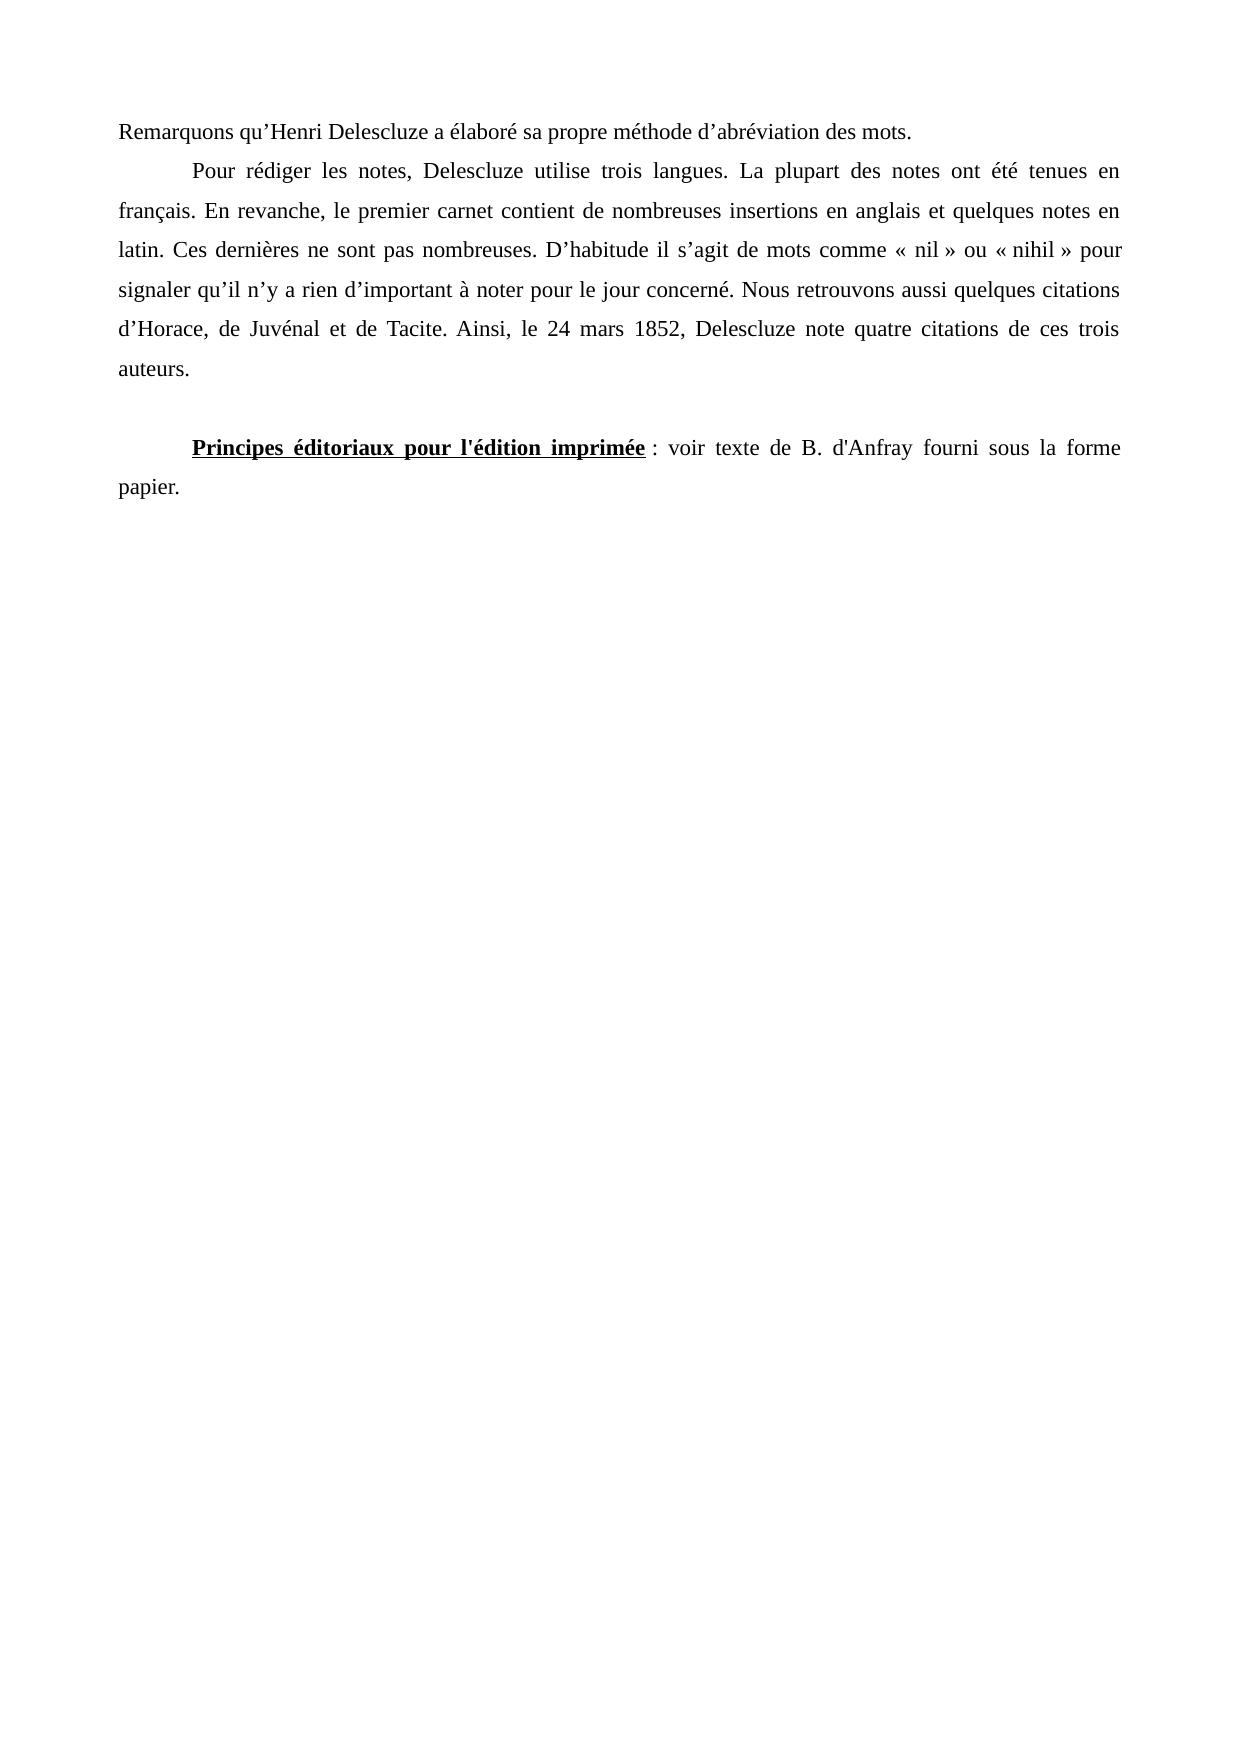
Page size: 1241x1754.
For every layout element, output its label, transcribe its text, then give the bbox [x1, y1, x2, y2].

text Pour rédiger les notes, Delescluze utilise trois langues. La plupart des notes ont été tenues en français. En revanche, le premier carnet contient de nombreuses insertions en anglais et quelques notes en latin. Ces dernières ne sont pas nombreuses. D’habitude il s’agit de mots comme « nil » ou « nihil » pour signaler qu’il n’y a rien d’important à noter pour le jour concerné. Nous retrouvons aussi quelques citations d’Horace, de Juvénal et de Tacite. Ainsi, le 24 mars 1852, Delescluze note quatre citations de ces trois auteurs. [118, 158, 1122, 381]
text Principes éditoriaux pour l'édition imprimée : voir texte de B. d'Anfray fourni sous la forme papier. [118, 434, 1122, 500]
text Remarquons qu’Henri Delescluze a élaboré sa propre méthode d’abréviation des mots. [118, 118, 1122, 144]
